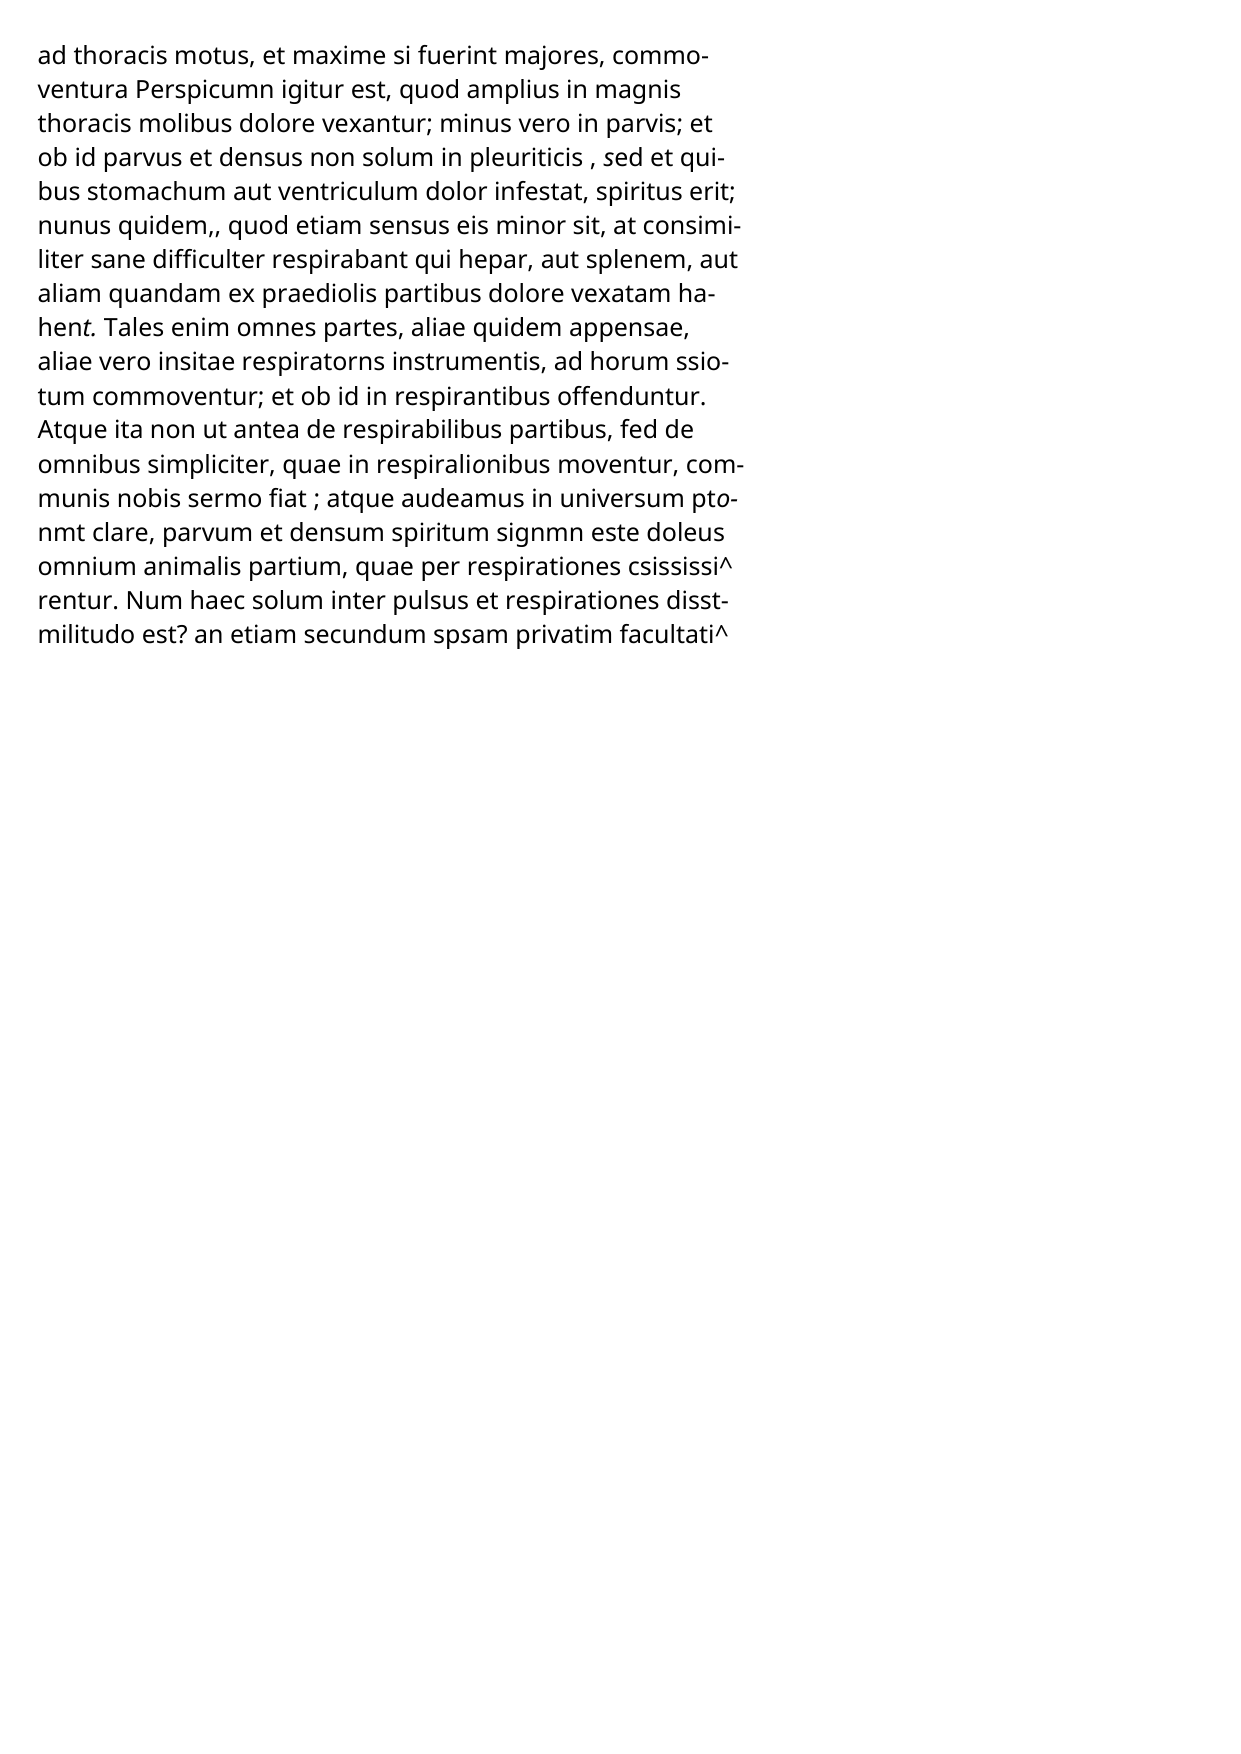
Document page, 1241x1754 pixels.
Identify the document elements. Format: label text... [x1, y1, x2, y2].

text ad thoracis motus, et maxime si fuerint majores, commo- ventura Perspicumn igitur est, quod amplius in magnis thoracis molibus dolore vexantur; minus vero in parvis; et ob id parvus et densus non solum in pleuriticis , sed et qui- bus stomachum aut ventriculum dolor infestat, spiritus erit; nunus quidem,, quod etiam sensus eis minor sit, at consimi- liter sane difficulter respirabant qui hepar, aut splenem, aut aliam quandam ex praediolis partibus dolore vexatam ha- hent. Tales enim omnes partes, aliae quidem appensae, aliae vero insitae respiratorns instrumentis, ad horum ssio- tum commoventur; et ob id in respirantibus offenduntur. Atque ita non ut antea de respirabilibus partibus, fed de omnibus simpliciter, quae in respiralionibus moventur, com- munis nobis sermo fiat ; atque audeamus in universum pto- nmt clare, parvum et densum spiritum signmn este doleus omnium animalis partium, quae per respirationes csississi^ rentur. Num haec solum inter pulsus et respirationes disst- militudo est? an etiam secundum spsam privatim facultati^ [37, 37, 1203, 651]
